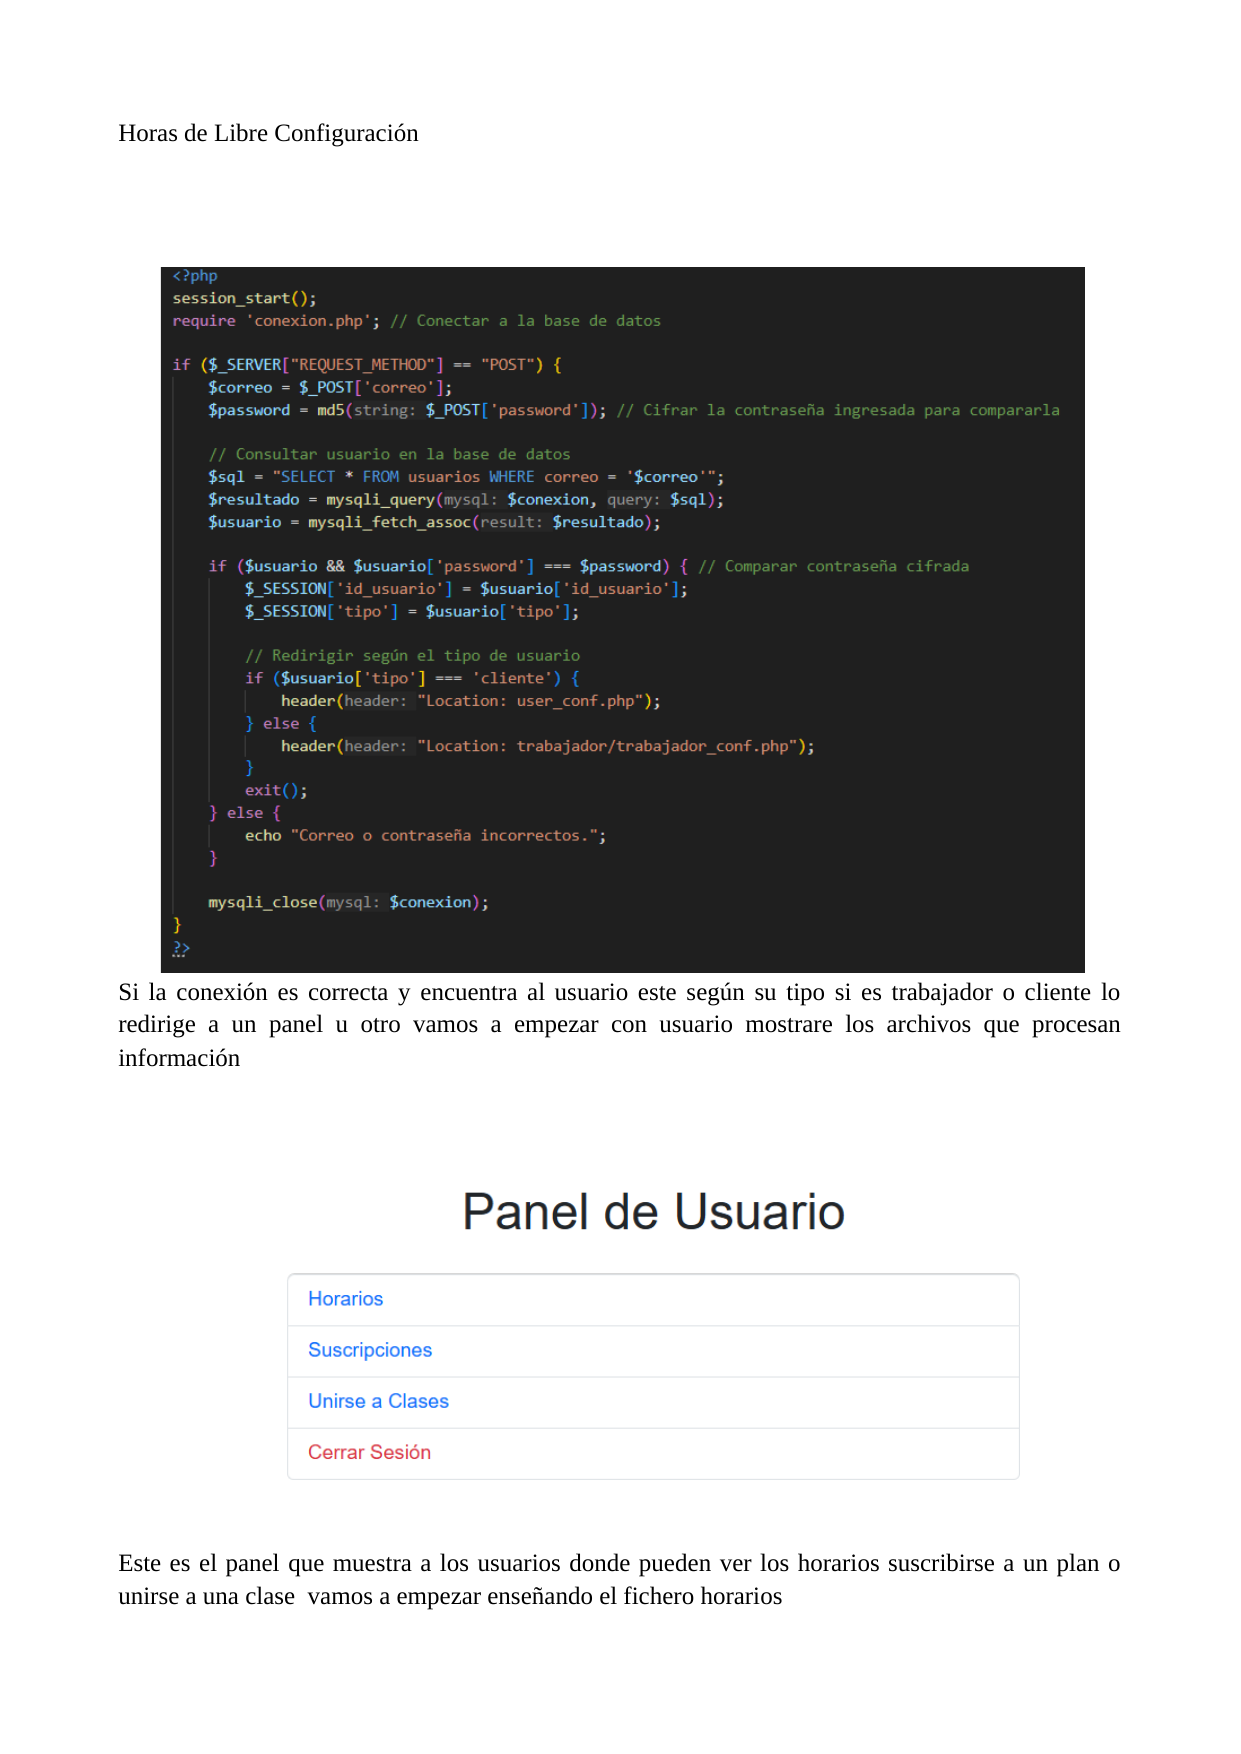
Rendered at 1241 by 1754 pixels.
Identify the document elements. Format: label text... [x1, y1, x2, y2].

text Si la conexión es correcta y encuentra al usuario este según su tipo si es trabajador o cliente lo redirige a un panel u otro vamos a empezar con usuario mostrare los archivos que procesan información [118, 272, 1122, 1071]
picture [259, 1157, 1035, 1497]
text Este es el panel que muestra a los usuarios donde pueden ver los horarios suscribirse a un plan o unirse a una clase vamos a empezar enseñando el fichero horarios [118, 1548, 1122, 1610]
picture [160, 267, 1085, 973]
